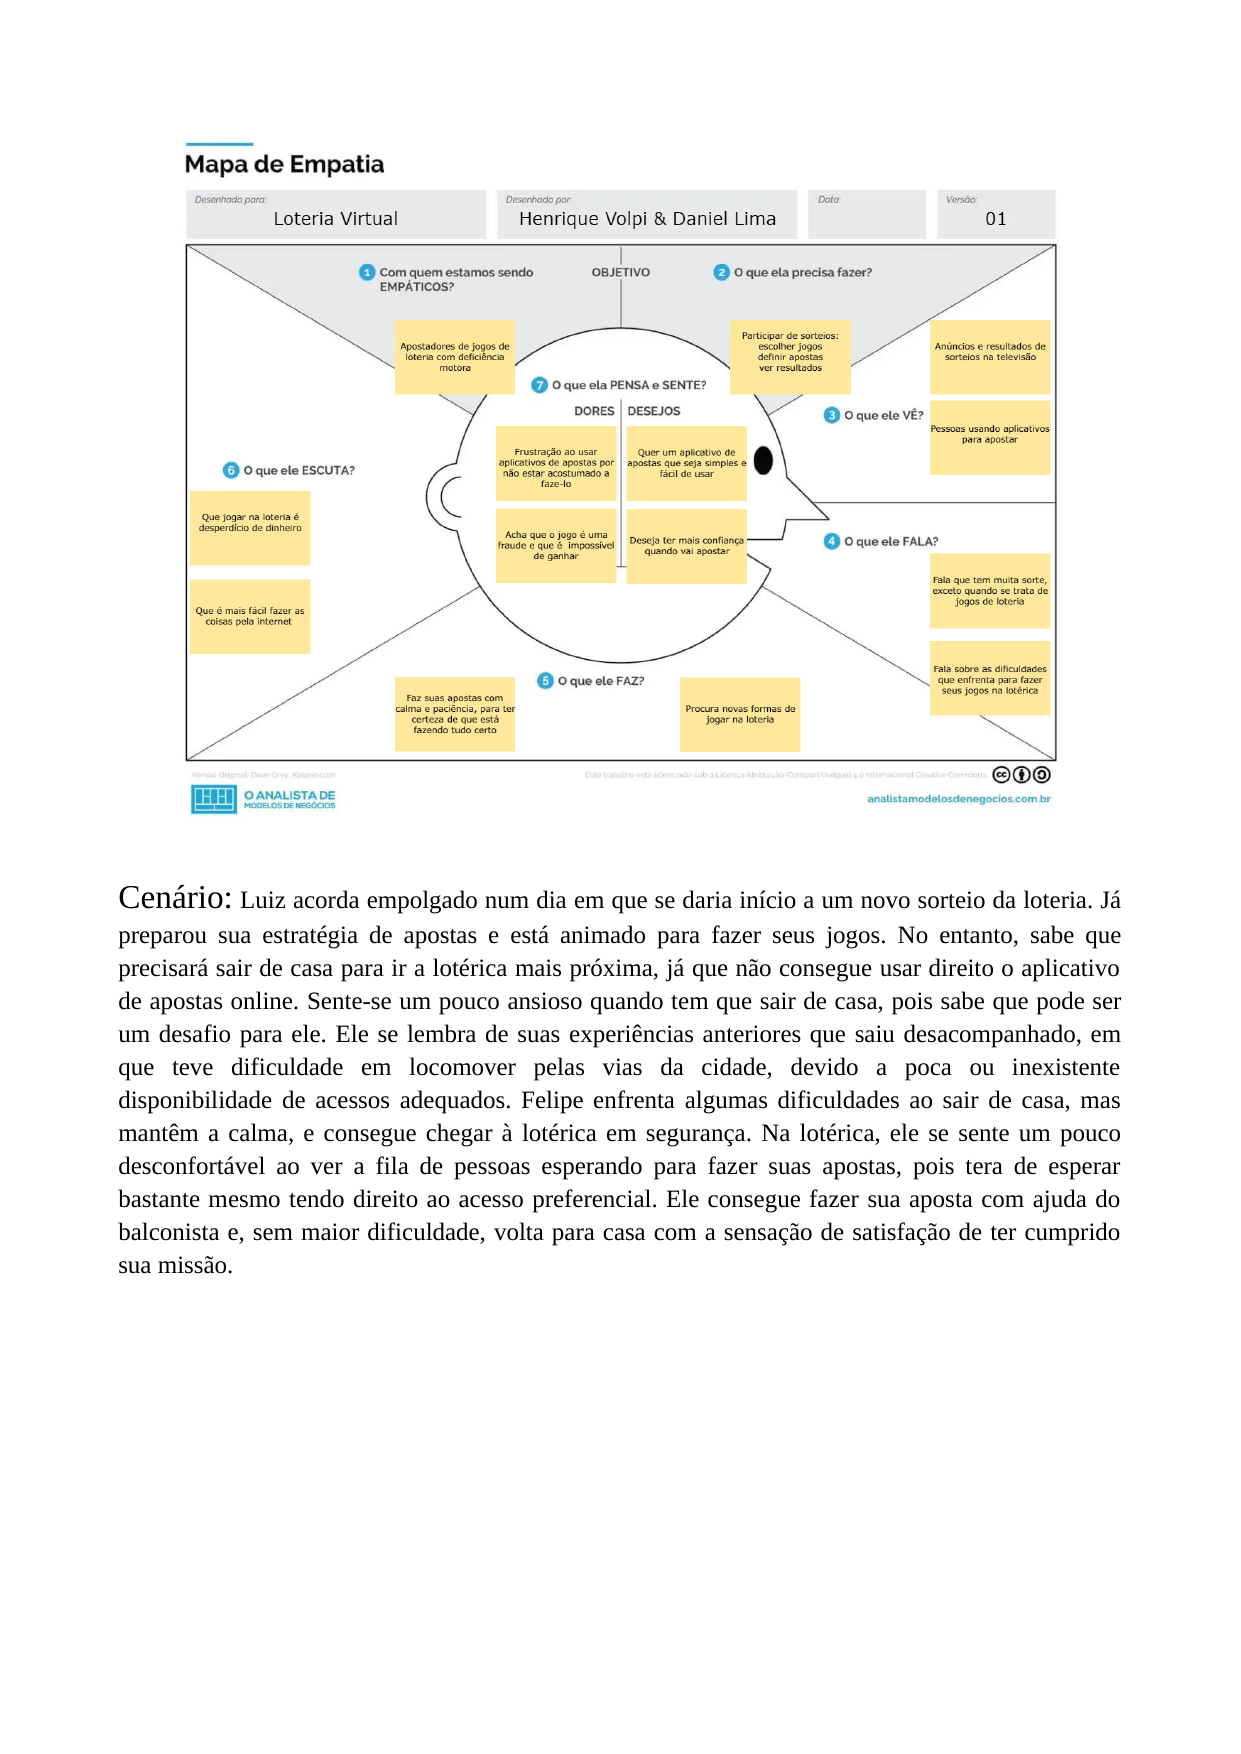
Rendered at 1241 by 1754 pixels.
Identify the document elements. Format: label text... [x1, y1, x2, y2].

picture [118, 118, 1123, 829]
text Cenário: Luiz acorda empolgado num dia em que se daria início a um novo sorteio da loteria. Já preparou sua estratégia de apostas e está animado para fazer seus jogos. No entanto, sabe que precisará sair de casa para ir a lotérica mais próxima, já que não consegue usar direito o aplicativo de apostas online. Sente-se um pouco ansioso quando tem que sair de casa, pois sabe que pode ser um desafio para ele. Ele se lembra de suas experiências anteriores que saiu desacompanhado, em que teve dificuldade em locomover pelas vias da cidade, devido a poca ou inexistente disponibilidade de acessos adequados. Felipe enfrenta algumas dificuldades ao sair de casa, mas mantêm a calma, e consegue chegar à lotérica em segurança. Na lotérica, ele se sente um pouco desconfortável ao ver a fila de pessoas esperando para fazer suas apostas, pois tera de esperar bastante mesmo tendo direito ao acesso preferencial. Ele consegue fazer sua aposta com ajuda do balconista e, sem maior dificuldade, volta para casa com a sensação de satisfação de ter cumprido sua missão. [118, 877, 1122, 1279]
